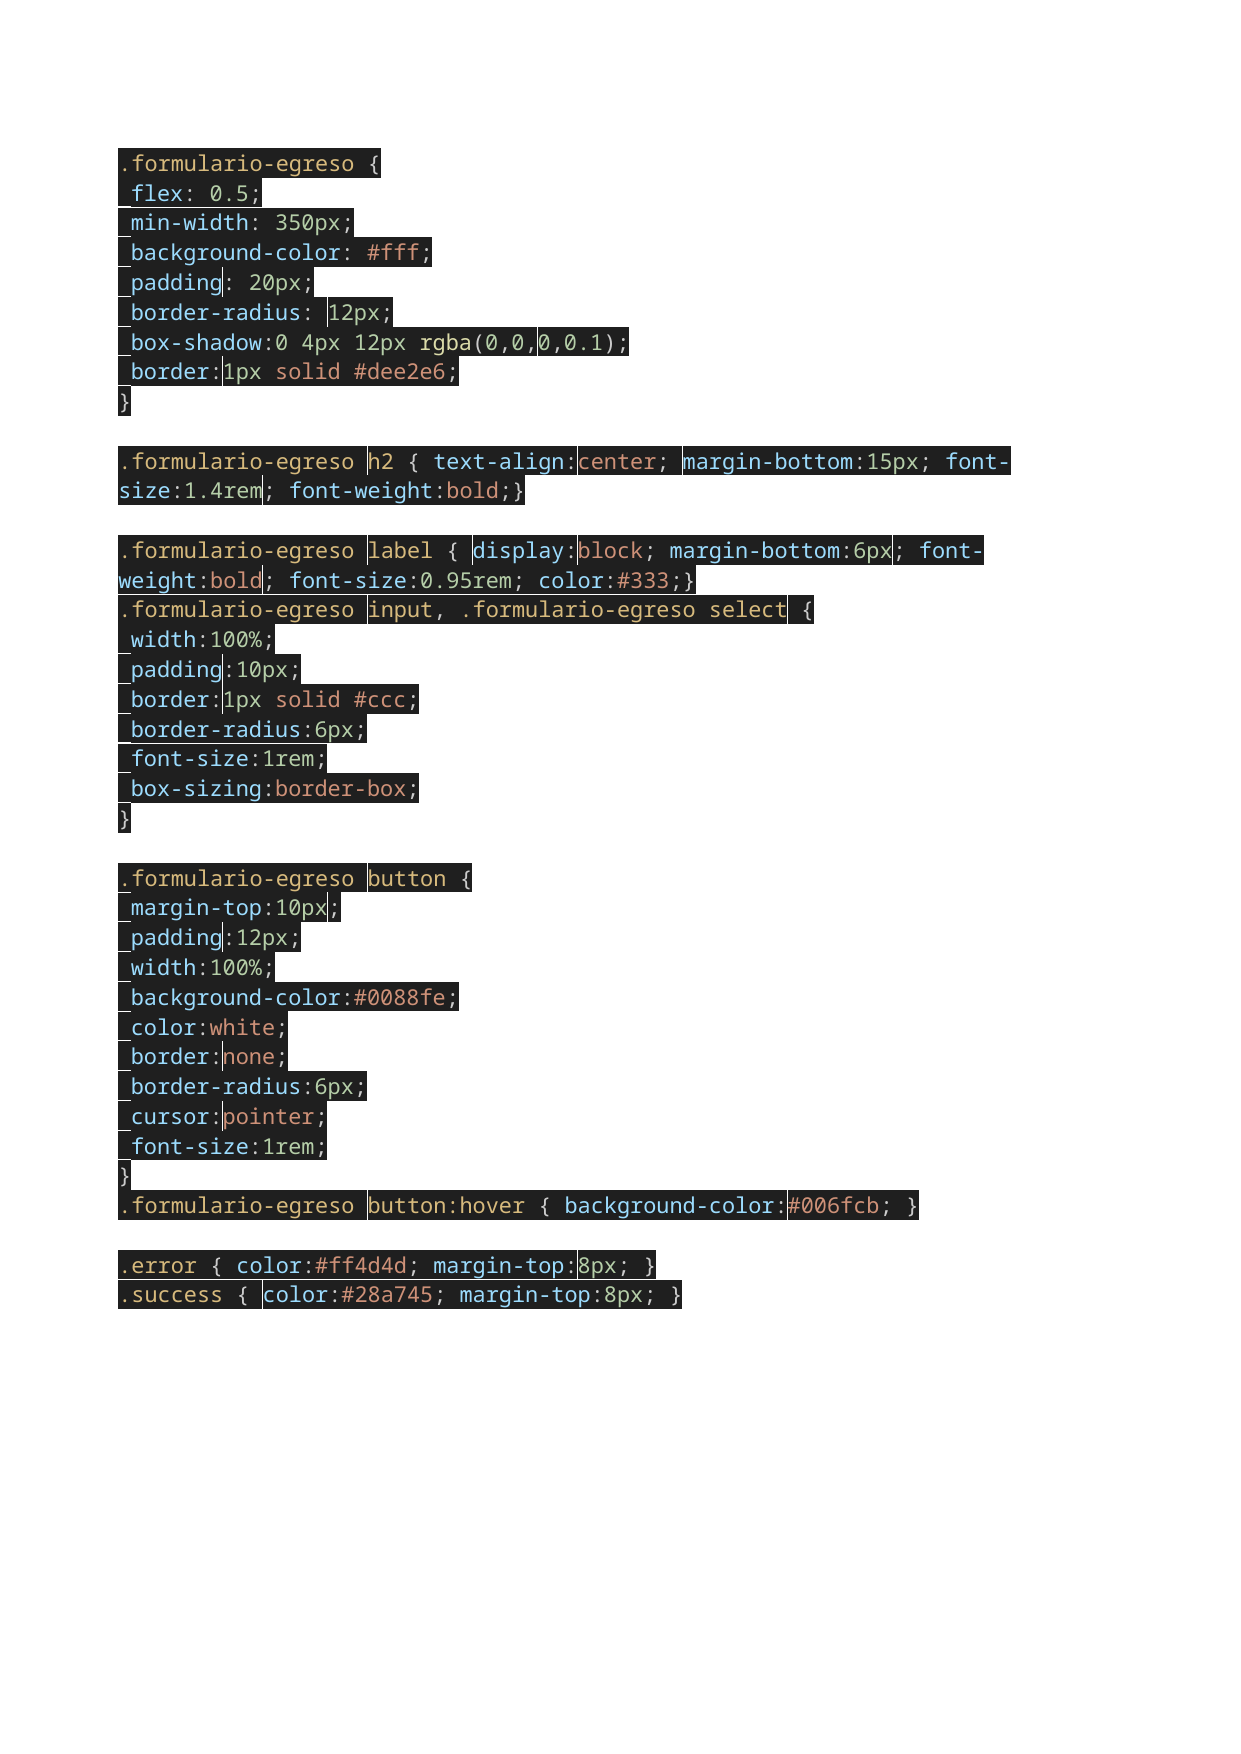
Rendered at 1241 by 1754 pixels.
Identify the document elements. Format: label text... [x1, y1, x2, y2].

text width:100%; [118, 952, 1122, 982]
text min-width: 350px; [118, 207, 1122, 237]
text } [118, 1160, 1122, 1190]
text margin-top:10px; [118, 892, 1122, 922]
text padding:12px; [118, 922, 1122, 952]
text padding:10px; [118, 654, 1122, 684]
text color:white; [118, 1011, 1122, 1041]
text border-radius: 12px; [118, 297, 1122, 327]
text .formulario-egreso h2 { text-align:center; margin-bottom:15px; font-size:1.4rem; font-weight:bold;} [118, 446, 1122, 505]
text width:100%; [118, 624, 1122, 654]
text cursor:pointer; [118, 1101, 1122, 1131]
text } [118, 386, 1122, 416]
text border-radius:6px; [118, 714, 1122, 743]
text .formulario-egreso button { [118, 862, 1122, 892]
text padding: 20px; [118, 267, 1122, 297]
text border:1px solid #ccc; [118, 684, 1122, 714]
text .formulario-egreso label { display:block; margin-bottom:6px; font-weight:bold; font-size:0.95rem; color:#333;} [118, 535, 1122, 594]
text } [118, 803, 1122, 833]
text flex: 0.5; [118, 178, 1122, 207]
text border:none; [118, 1041, 1122, 1071]
text .formulario-egreso { [118, 148, 1122, 178]
text .error { color:#ff4d4d; margin-top:8px; } [118, 1250, 1122, 1279]
text background-color: #fff; [118, 237, 1122, 267]
text font-size:1rem; [118, 1131, 1122, 1160]
text box-sizing:border-box; [118, 773, 1122, 803]
text background-color:#0088fe; [118, 982, 1122, 1011]
text border:1px solid #dee2e6; [118, 356, 1122, 386]
text font-size:1rem; [118, 743, 1122, 773]
text .formulario-egreso button:hover { background-color:#006fcb; } [118, 1190, 1122, 1220]
text box-shadow:0 4px 12px rgba(0,0,0,0.1); [118, 327, 1122, 356]
text .formulario-egreso input, .formulario-egreso select { [118, 594, 1122, 624]
text border-radius:6px; [118, 1071, 1122, 1101]
text .success { color:#28a745; margin-top:8px; } [118, 1279, 1122, 1309]
